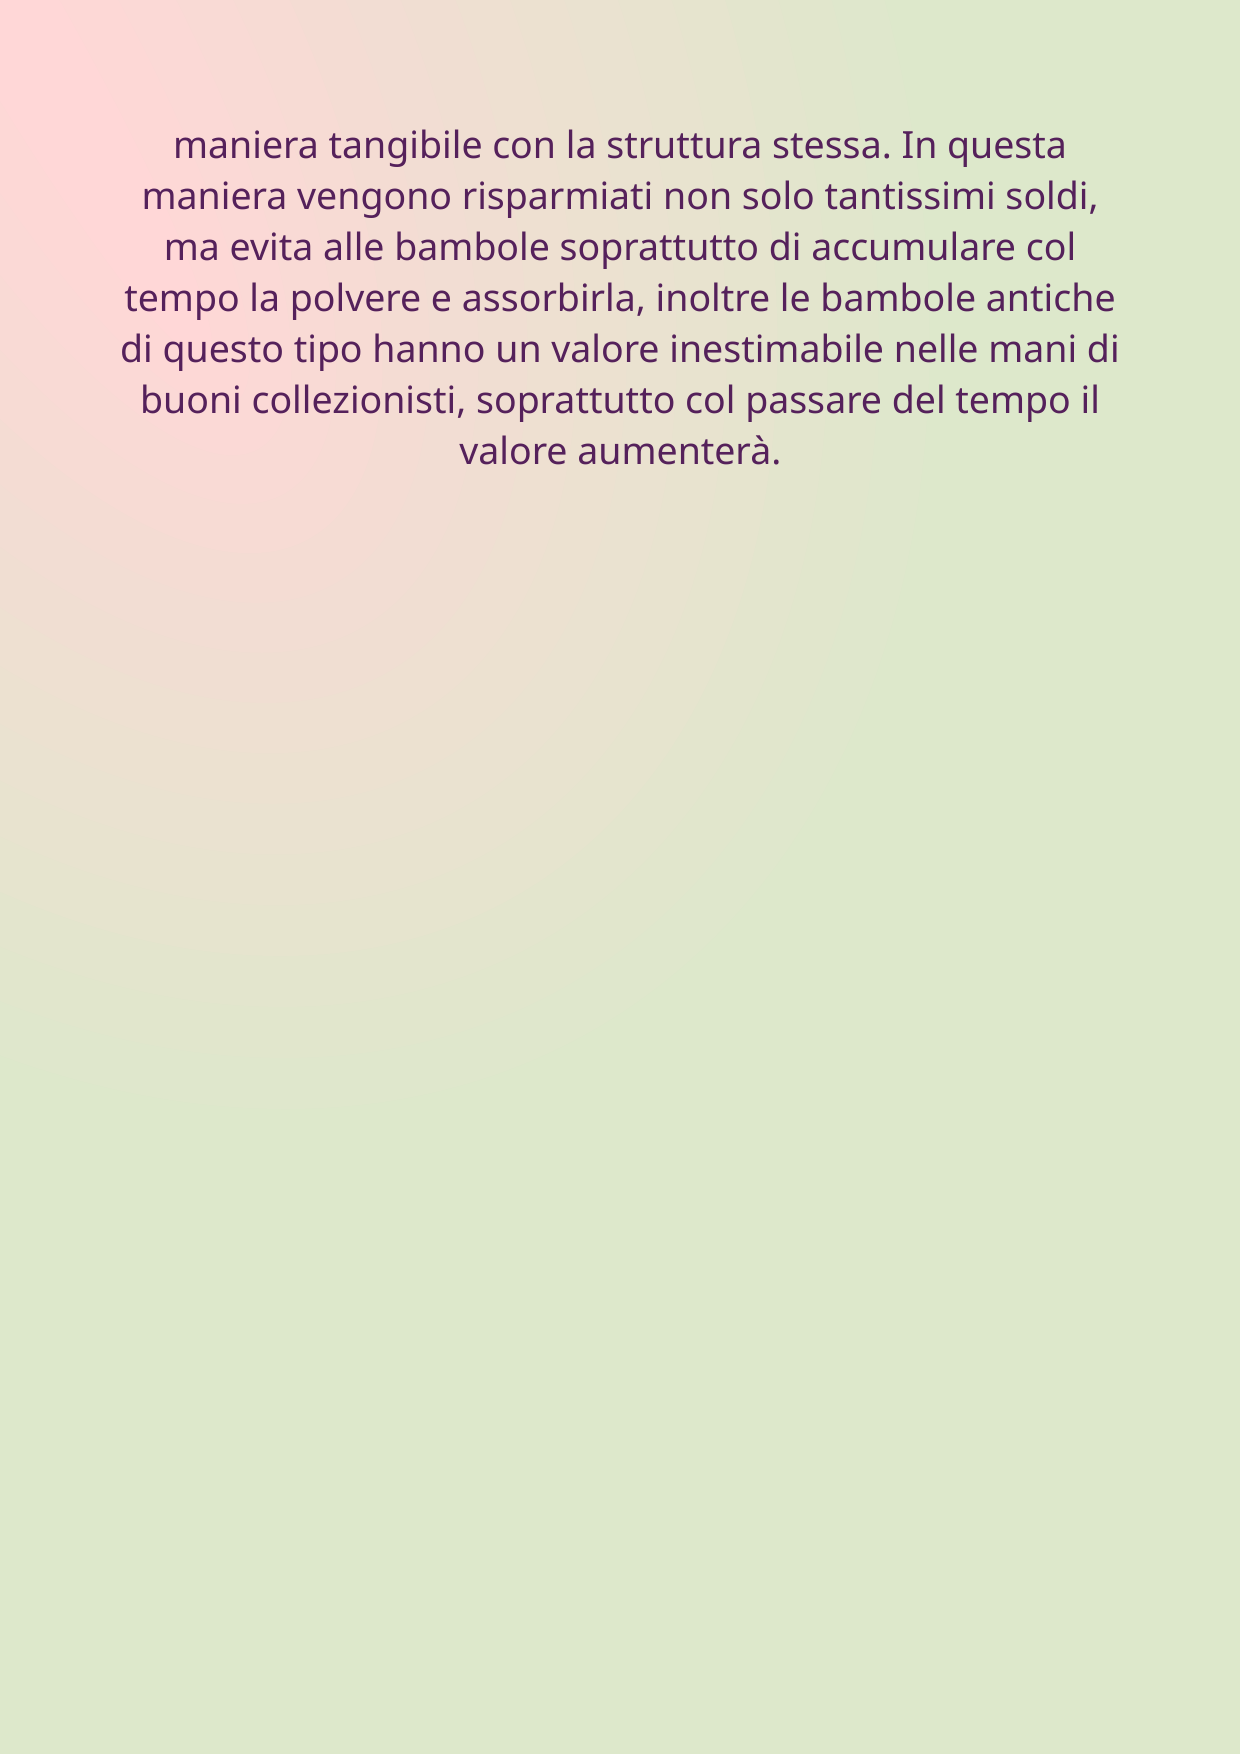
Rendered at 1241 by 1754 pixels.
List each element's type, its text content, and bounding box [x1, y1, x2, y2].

text maniera tangibile con la struttura stessa. In questa maniera vengono risparmiati non solo tantissimi soldi, ma evita alle bambole soprattutto di accumulare col tempo la polvere e assorbirla, inoltre le bambole antiche di questo tipo hanno un valore inestimabile nelle mani di buoni collezionisti, soprattutto col passare del tempo il valore aumenterà. [118, 118, 1122, 475]
